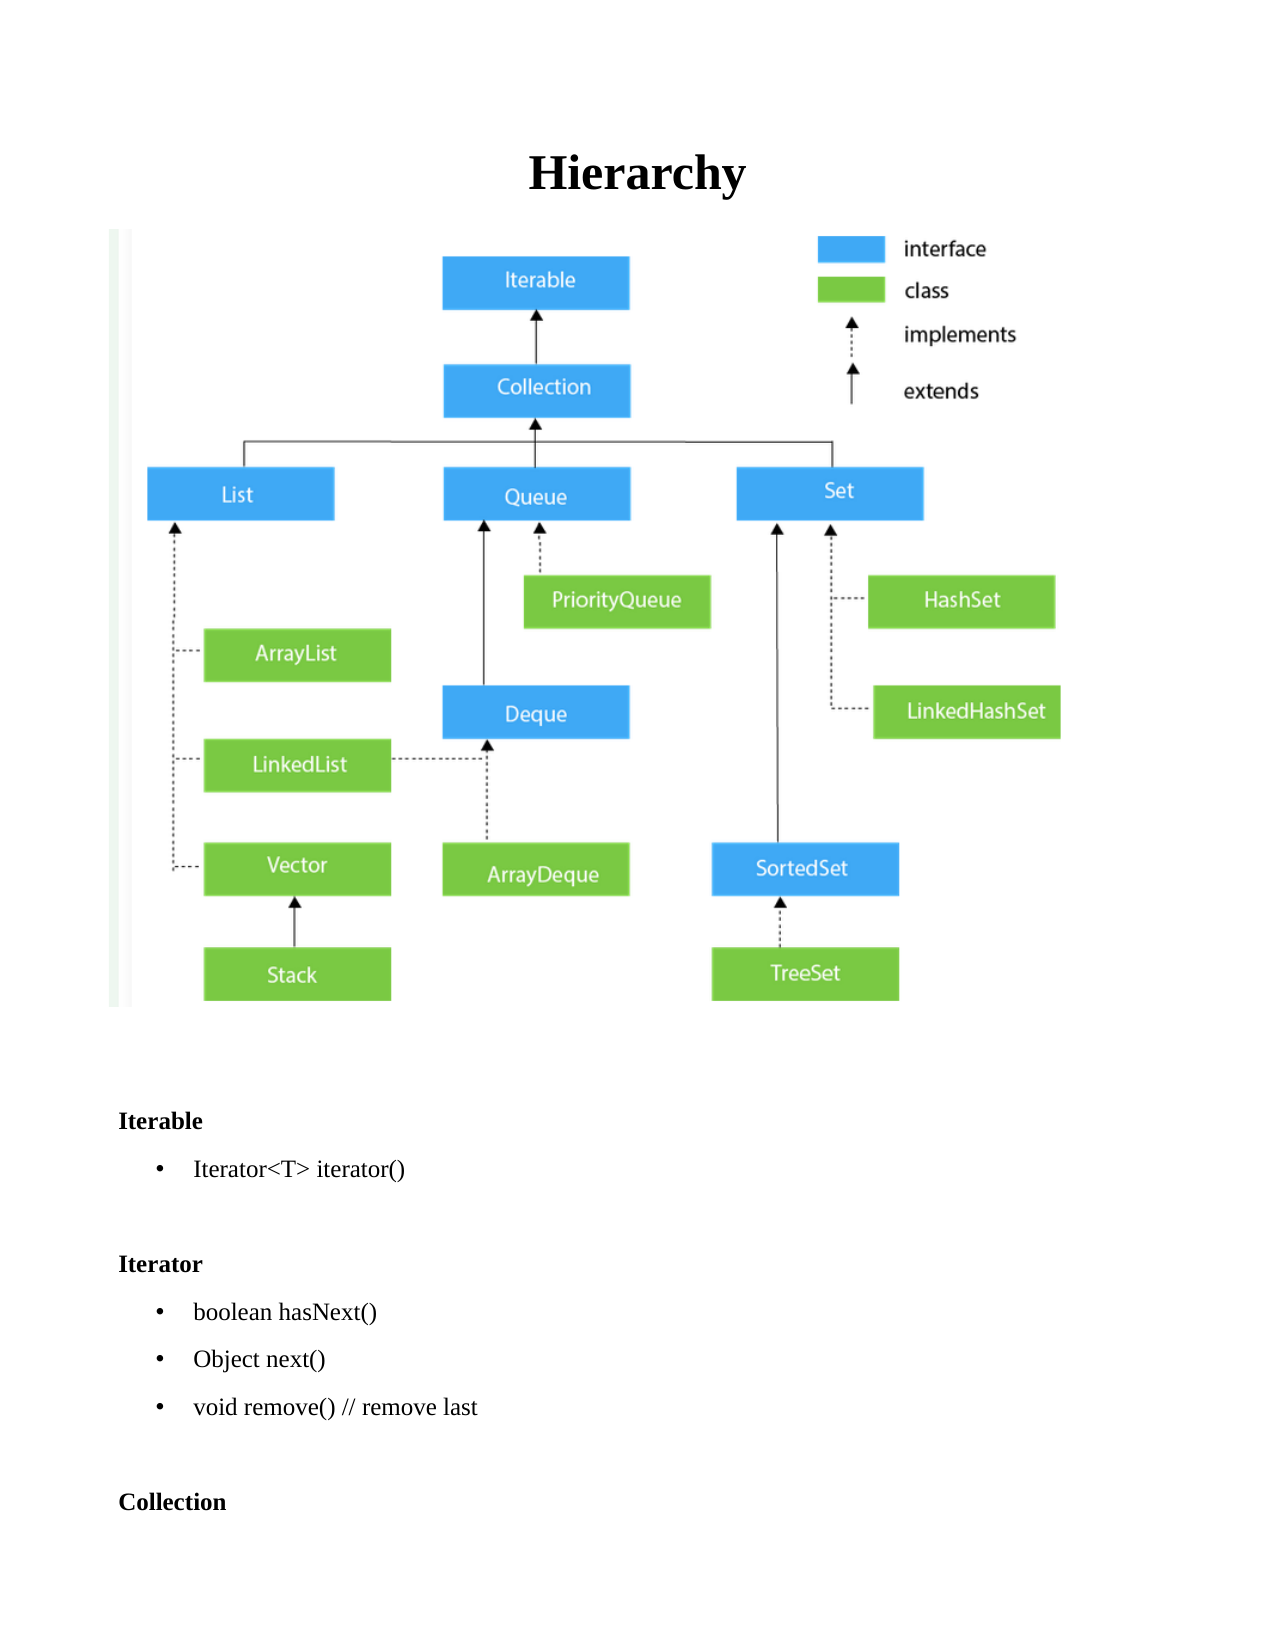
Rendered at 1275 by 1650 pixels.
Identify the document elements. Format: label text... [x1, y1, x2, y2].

text Iterable [118, 1106, 1157, 1135]
list boolean hasNext() [156, 1297, 1157, 1325]
list Iterator<T> iterator() [156, 1154, 1157, 1182]
list void remove() // remove last [156, 1392, 1157, 1421]
text Iterator [118, 1249, 1157, 1278]
subtitle Hierarchy [118, 143, 1157, 201]
picture [108, 229, 1148, 1007]
list Object next() [156, 1344, 1157, 1373]
text Collection [118, 1487, 1157, 1516]
